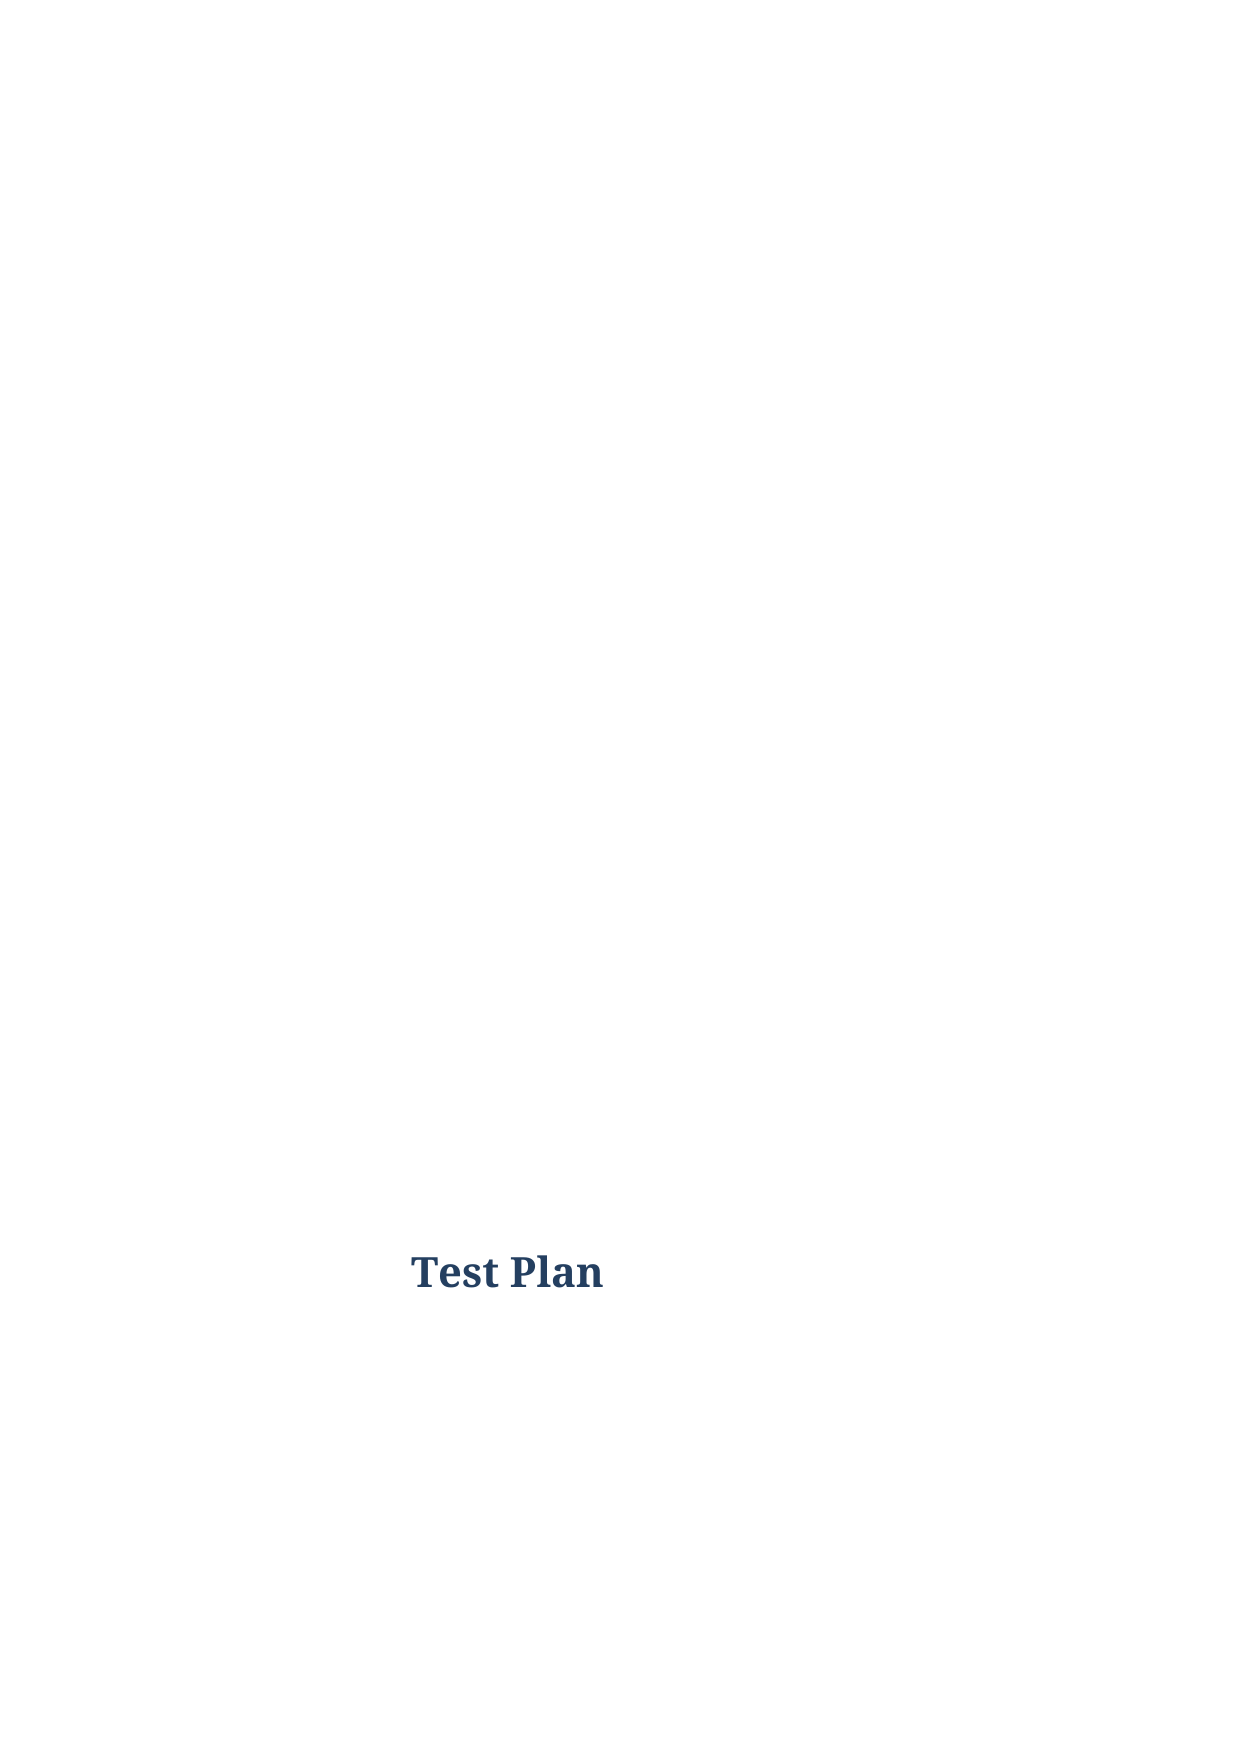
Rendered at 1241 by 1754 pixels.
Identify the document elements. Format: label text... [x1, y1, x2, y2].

text Test Plan [187, 1243, 614, 1300]
